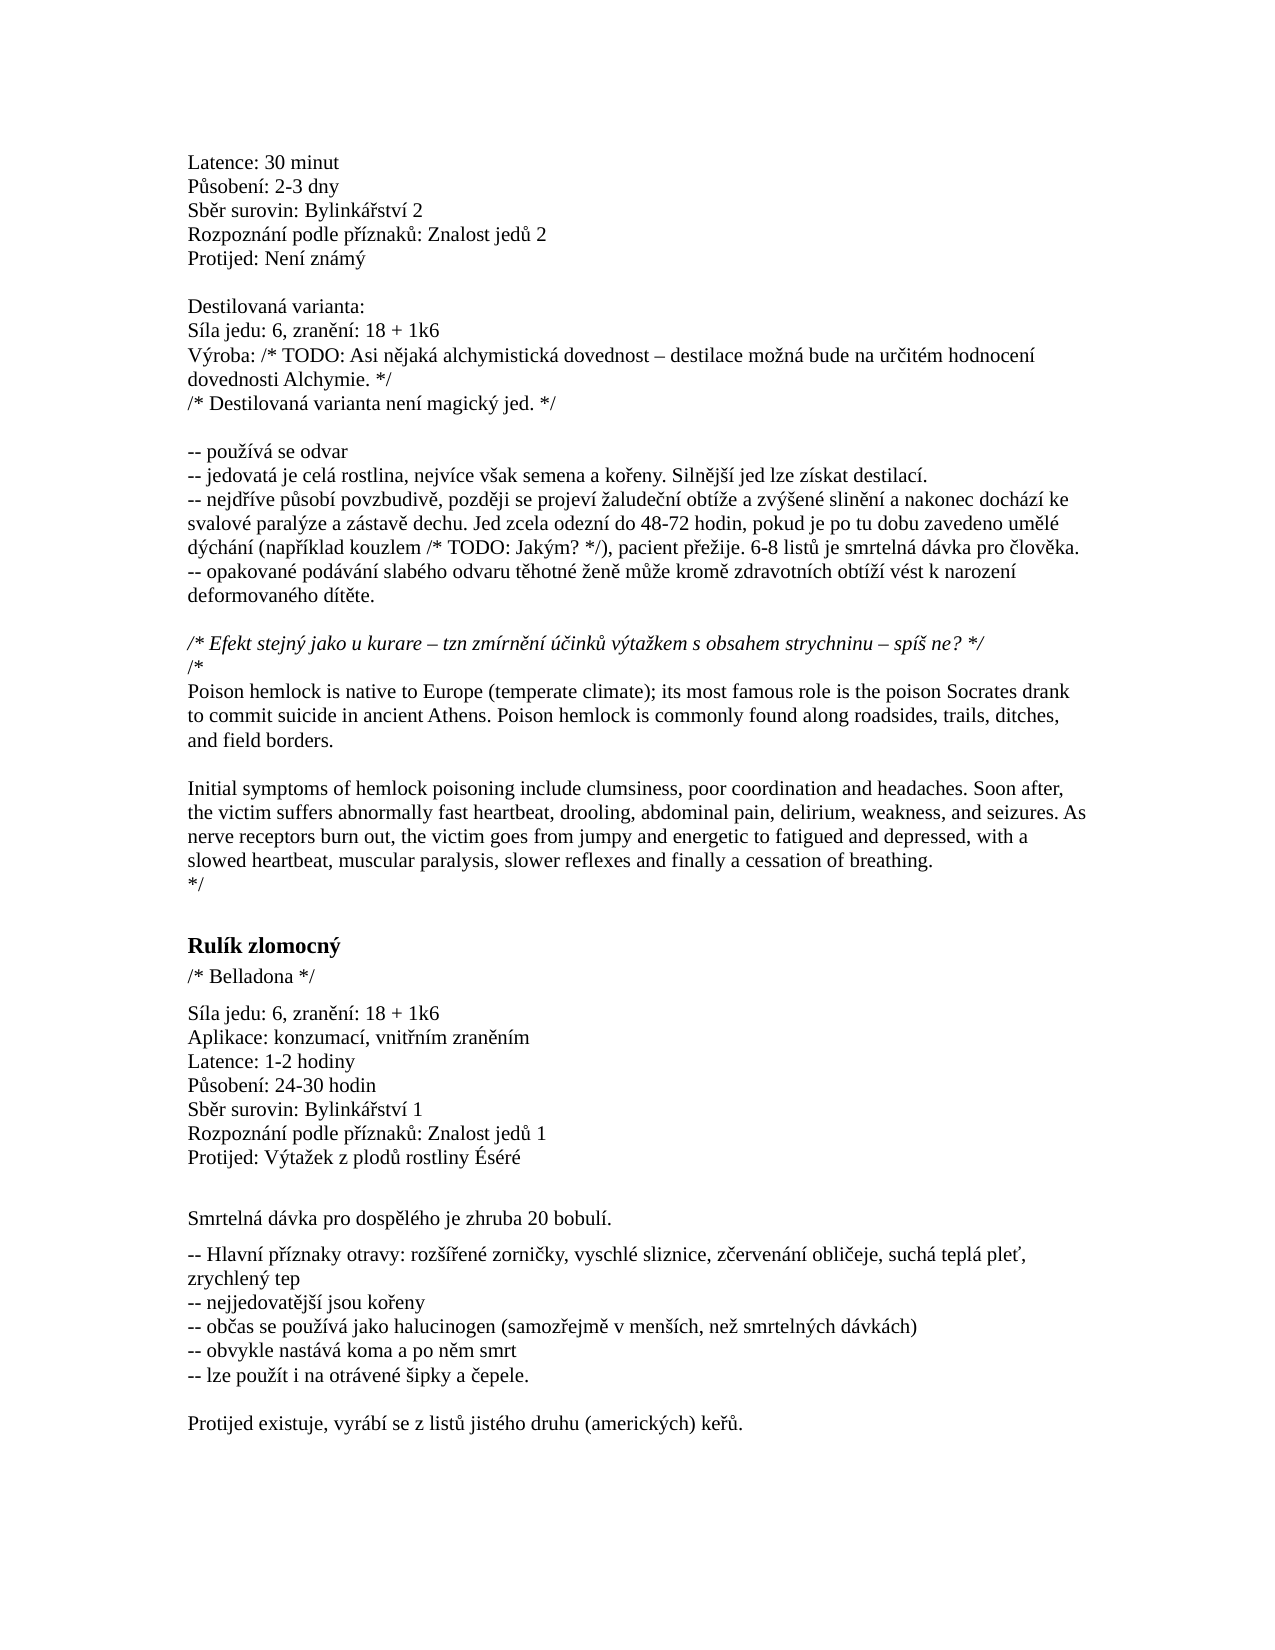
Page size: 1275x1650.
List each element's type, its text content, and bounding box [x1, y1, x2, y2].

text Sběr surovin: Bylinkářství 1 [187, 1097, 1087, 1121]
text -- lze použít i na otrávené šipky a čepele. [187, 1362, 1087, 1387]
text -- opakované podávání slabého odvaru těhotné ženě může kromě zdravotních obtíží vést k narození deformovaného dítěte. [187, 559, 1087, 607]
text Smrtelná dávka pro dospělého je zhruba 20 bobulí. [187, 1206, 1087, 1230]
text Síla jedu: 6, zranění: 18 + 1k6 [187, 1001, 1087, 1025]
text Initial symptoms of hemlock poisoning include clumsiness, poor coordination and headaches. Soon after, the victim suffers abnormally fast heartbeat, drooling, abdominal pain, delirium, weakness, and seizures. As nerve receptors burn out, the victim goes from jumpy and energetic to fatigued and depressed, with a slowed heartbeat, muscular paralysis, slower reflexes and finally a cessation of breathing. [187, 776, 1087, 872]
text -- Hlavní příznaky otravy: rozšířené zorničky, vyschlé sliznice, zčervenání obličeje, suchá teplá pleť, zrychlený tep [187, 1242, 1087, 1290]
text Protijed existuje, vyrábí se z listů jistého druhu (amerických) keřů. [187, 1411, 1087, 1435]
text Protijed: Výtažek z plodů rostliny Éséré [187, 1145, 1087, 1169]
text Působení: 24-30 hodin [187, 1073, 1087, 1097]
text -- nejjedovatější jsou kořeny [187, 1290, 1087, 1314]
text -- jedovatá je celá rostlina, nejvíce však semena a kořeny. Silnější jed lze získat destilací. [187, 463, 1087, 487]
text Latence: 30 minut [187, 150, 1087, 174]
text Sběr surovin: Bylinkářství 2 [187, 198, 1087, 222]
subtitle Rulík zlomocný [187, 932, 1087, 958]
text Destilovaná varianta: [187, 294, 1087, 318]
text /* Destilovaná varianta není magický jed. */ [187, 391, 1087, 415]
text Poison hemlock is native to Europe (temperate climate); its most famous role is the poison Socrates drank to commit suicide in ancient Athens. Poison hemlock is commonly found along roadsides, trails, ditches, and field borders. [187, 679, 1087, 752]
text */ [187, 872, 1087, 896]
text Rozpoznání podle příznaků: Znalost jedů 1 [187, 1121, 1087, 1145]
text Protijed: Není známý [187, 246, 1087, 270]
text Rozpoznání podle příznaků: Znalost jedů 2 [187, 222, 1087, 246]
text Působení: 2-3 dny [187, 174, 1087, 198]
text /* [187, 655, 1087, 679]
text -- nejdříve působí povzbudivě, později se projeví žaludeční obtíže a zvýšené slinění a nakonec dochází ke svalové paralýze a zástavě dechu. Jed zcela odezní do 48-72 hodin, pokud je po tu dobu zavedeno umělé dýchání (například kouzlem /* TODO: Jakým? */), pacient přežije. 6-8 listů je smrtelná dávka pro člověka. [187, 487, 1087, 559]
text Síla jedu: 6, zranění: 18 + 1k6 [187, 318, 1087, 342]
text Latence: 1-2 hodiny [187, 1049, 1087, 1073]
text Aplikace: konzumací, vnitřním zraněním [187, 1025, 1087, 1049]
text -- používá se odvar [187, 439, 1087, 463]
text -- občas se používá jako halucinogen (samozřejmě v menších, než smrtelných dávkách) [187, 1314, 1087, 1338]
text /* Belladona */ [187, 964, 1087, 988]
text Výroba: /* TODO: Asi nějaká alchymistická dovednost – destilace možná bude na určitém hodnocení dovednosti Alchymie. */ [187, 342, 1087, 391]
text /* Efekt stejný jako u kurare – tzn zmírnění účinků výtažkem s obsahem strychninu – spíš ne? */ [187, 631, 1087, 655]
text -- obvykle nastává koma a po něm smrt [187, 1338, 1087, 1362]
